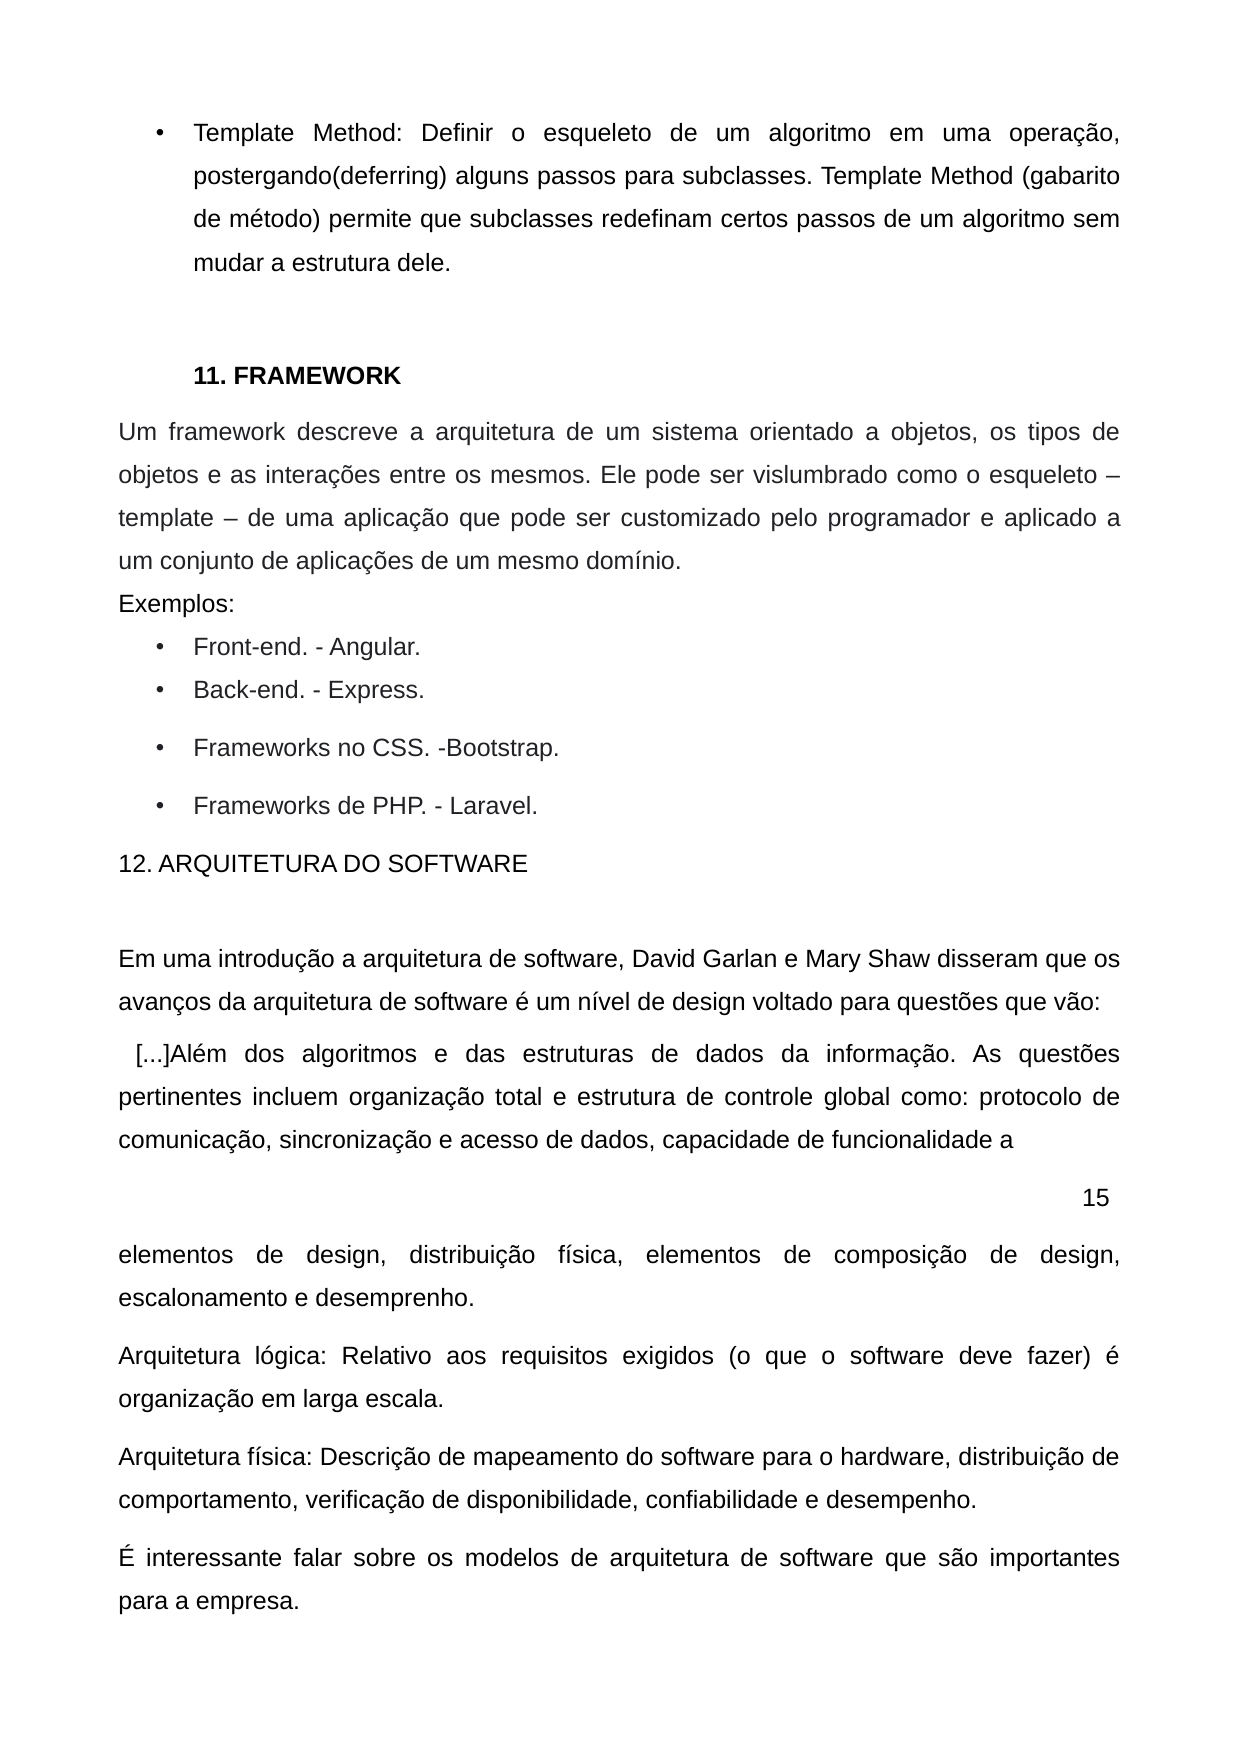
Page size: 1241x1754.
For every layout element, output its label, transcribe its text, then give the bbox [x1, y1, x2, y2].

subtitle Template Method: Definir o esqueleto de um algoritmo em uma operação, postergando(deferring) alguns passos para subclasses. Template Method (gabarito de método) permite que subclasses redefinam certos passos de um algoritmo sem mudar a estrutura dele. [156, 118, 1122, 276]
text 15 [118, 1183, 1122, 1211]
text Em uma introdução a arquitetura de software, David Garlan e Mary Shaw disseram que os avanços da arquitetura de software é um nível de design voltado para questões que vão: [118, 901, 1122, 1016]
text 12. ARQUITETURA DO SOFTWARE [118, 849, 1122, 878]
list Frameworks de PHP. - Laravel. [156, 791, 1122, 820]
text elementos de design, distribuição física, elementos de composição de design, escalonamento e desemprenho. [118, 1240, 1122, 1312]
subtitle 11. FRAMEWORK [156, 318, 1122, 390]
text Arquitetura física: Descrição de mapeamento do software para o hardware, distribuição de comportamento, verificação de disponibilidade, confiabilidade e desempenho. [118, 1442, 1122, 1514]
text É interessante falar sobre os modelos de arquitetura de software que são importantes para a empresa. [118, 1543, 1122, 1615]
list Front-end. - Angular. [156, 632, 1122, 661]
text Exemplos: [118, 589, 1122, 618]
text Um framework descreve a arquitetura de um sistema orientado a objetos, os tipos de objetos e as interações entre os mesmos. Ele pode ser vislumbrado como o esqueleto – template – de uma aplicação que pode ser customizado pelo programador e aplicado a um conjunto de aplicações de um mesmo domínio. [118, 417, 1122, 575]
list Back-end. - Express. [156, 675, 1122, 704]
text Arquitetura lógica: Relativo aos requisitos exigidos (o que o software deve fazer) é organização em larga escala. [118, 1341, 1122, 1413]
text [...]Além dos algoritmos e das estruturas de dados da informação. As questões pertinentes incluem organização total e estrutura de controle global como: protocolo de comunicação, sincronização e acesso de dados, capacidade de funcionalidade a [118, 1039, 1122, 1154]
list Frameworks no CSS. -Bootstrap. [156, 733, 1122, 762]
